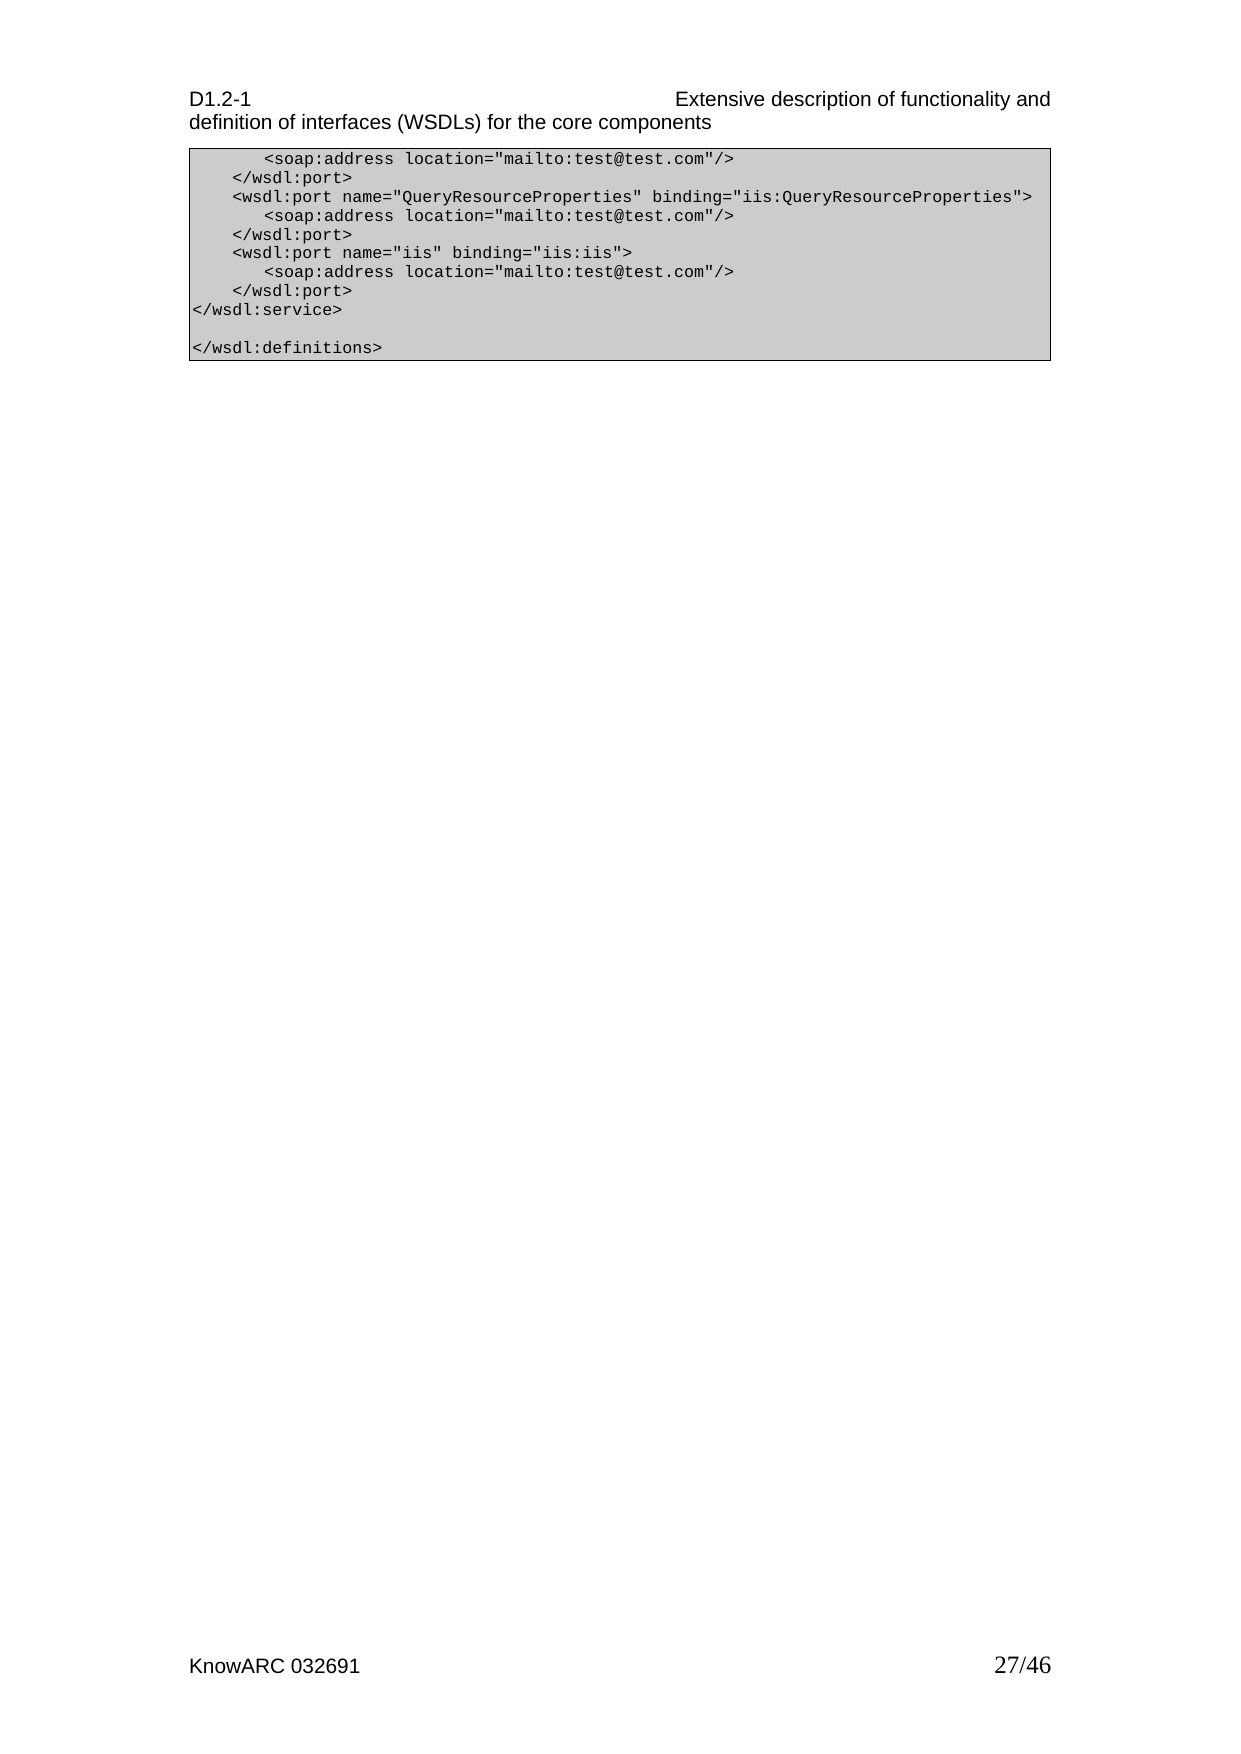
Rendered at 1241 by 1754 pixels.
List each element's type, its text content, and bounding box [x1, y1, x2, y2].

text <wsdl:port name="QueryResourceProperties" binding="iis:QueryResourceProperties"> [190, 185, 1050, 204]
text </wsdl:definitions> [190, 336, 1050, 360]
text </wsdl:port> [190, 167, 1050, 185]
text </wsdl:service> [190, 298, 1050, 317]
text <soap:address location="mailto:test@test.com"/> [190, 204, 1050, 223]
text <soap:address location="mailto:test@test.com"/> [190, 261, 1050, 280]
text </wsdl:port> [190, 223, 1050, 242]
text <soap:address location="mailto:test@test.com"/> [190, 149, 1050, 167]
text <wsdl:port name="iis" binding="iis:iis"> [190, 242, 1050, 261]
text </wsdl:port> [190, 280, 1050, 298]
